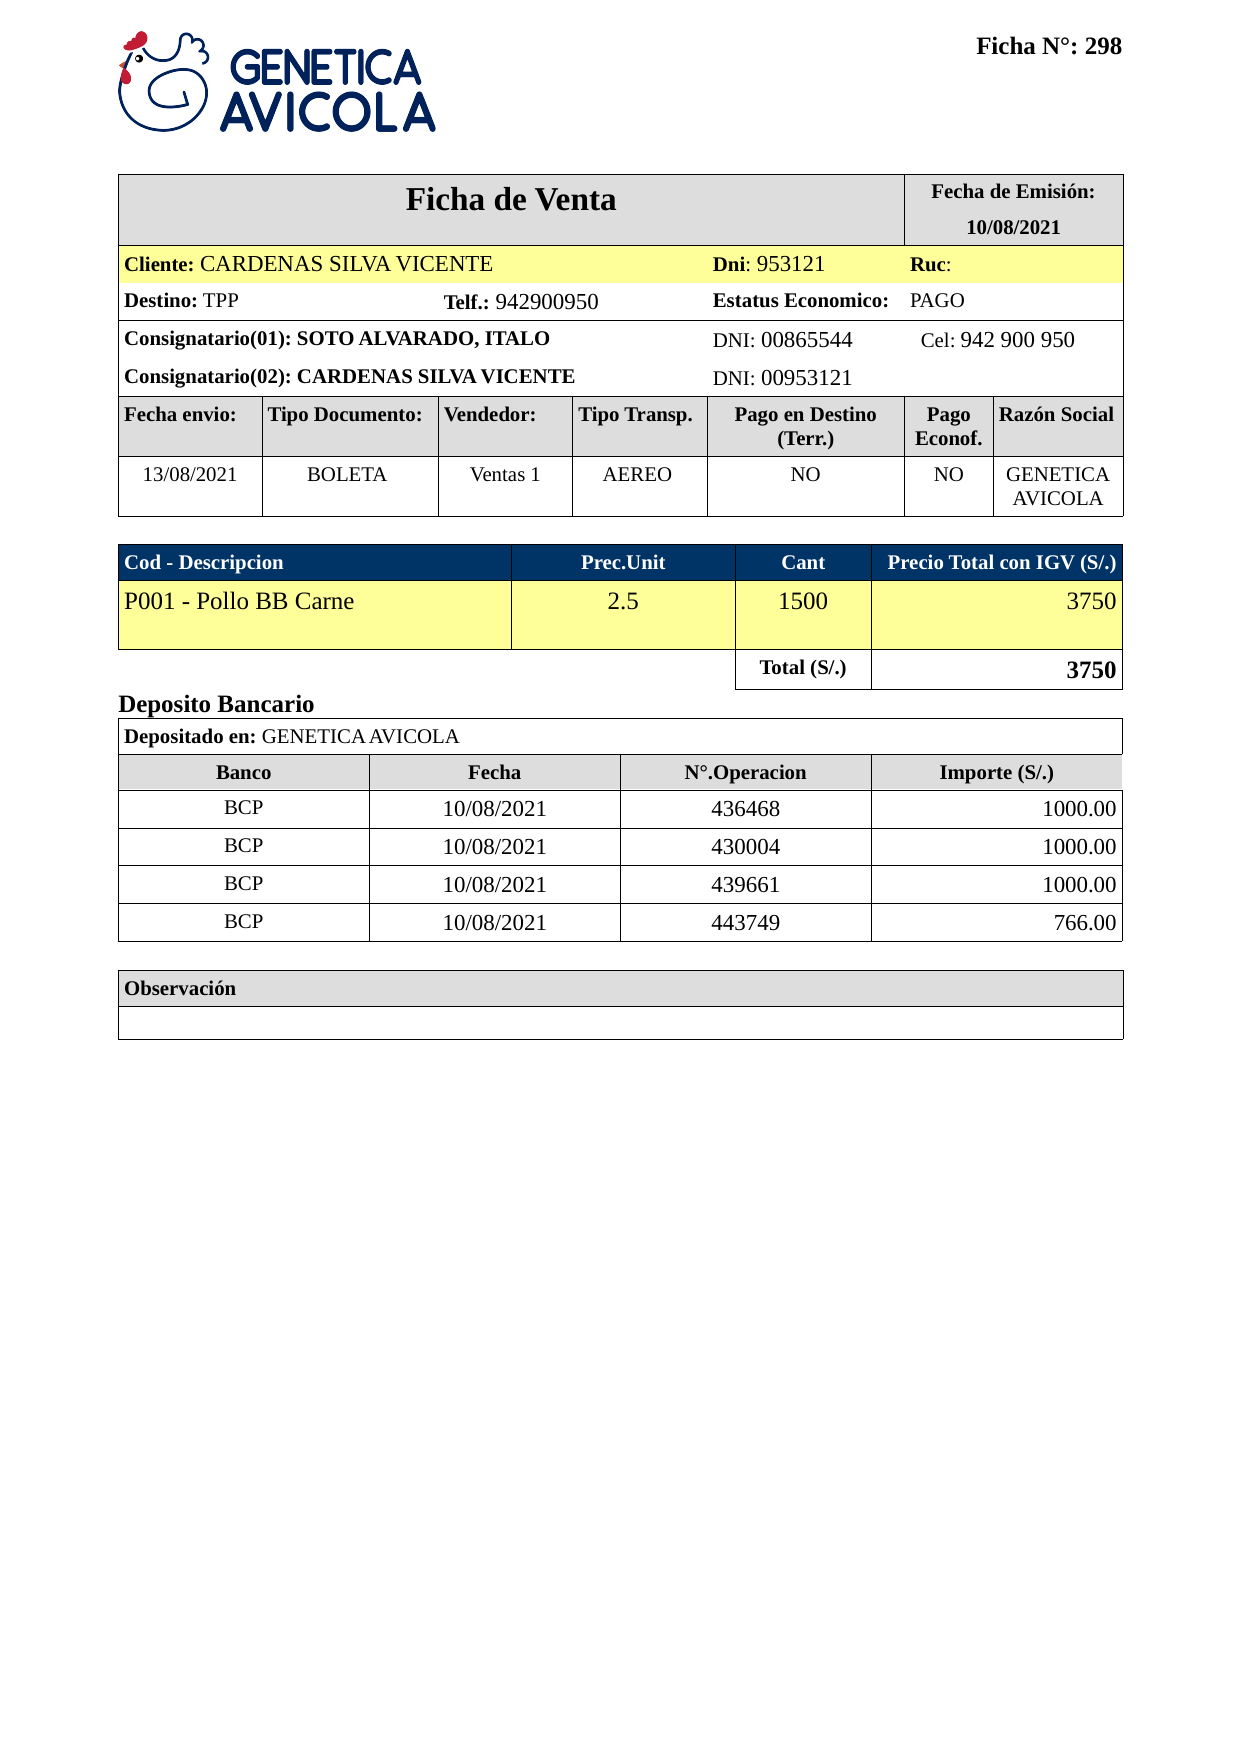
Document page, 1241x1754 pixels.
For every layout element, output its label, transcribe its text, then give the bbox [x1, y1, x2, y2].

table_cell 443749 [621, 904, 871, 941]
table_cell Pago en Destino (Terr.) [708, 397, 904, 456]
table_header Cant [736, 545, 871, 580]
table_cell 430004 [621, 829, 871, 865]
table_cell Razón Social [994, 397, 1123, 456]
table_cell 10/08/2021 [370, 904, 620, 941]
table_cell AEREO [573, 457, 707, 516]
table_cell BCP [119, 866, 369, 903]
table_cell Cliente: CARDENAS SILVA VICENTE [119, 246, 707, 283]
table_cell Ventas 1 [439, 457, 572, 516]
table_cell Consignatario(02): CARDENAS SILVA VICENTE [119, 358, 707, 396]
table_cell N°.Operacion [621, 755, 871, 789]
table_cell 2.5 [512, 581, 735, 649]
picture [118, 31, 436, 132]
table_cell [511, 650, 735, 689]
table_cell Cel: 942 900 950 [915, 321, 1123, 358]
table_cell [119, 1007, 1123, 1039]
table_cell Ruc: [904, 246, 1123, 283]
table_cell 1000.00 [872, 866, 1122, 903]
table_cell Vendedor: [439, 397, 572, 456]
table_cell BCP [119, 829, 369, 865]
table_cell 1500 [736, 581, 871, 649]
table_cell NO [905, 457, 993, 516]
table_cell 10/08/2021 [905, 209, 1123, 245]
table_cell 3750 [872, 650, 1122, 689]
table_cell 10/08/2021 [370, 791, 620, 827]
table_cell 3750 [872, 581, 1122, 649]
table_cell 10/08/2021 [370, 866, 620, 903]
table_cell BCP [119, 791, 369, 827]
table_header Prec.Unit [512, 545, 735, 580]
table_cell NO [708, 457, 904, 516]
table_cell 1000.00 [872, 791, 1122, 827]
table_header Ficha de Venta [119, 175, 904, 245]
table_header Observación [119, 971, 1123, 1006]
table_header Cod - Descripcion [119, 545, 511, 580]
table_header Depositado en: GENETICA AVICOLA [119, 719, 1122, 754]
table_cell Fecha envio: [119, 397, 262, 456]
table_cell Destino: TPP [119, 283, 438, 320]
table_cell Estatus Economico: [707, 283, 904, 320]
text Deposito Bancario [118, 689, 1122, 718]
table_cell Tipo Documento: [263, 397, 438, 456]
table_header Fecha de Emisión: [905, 175, 1123, 209]
table_cell GENETICA AVICOLA [994, 457, 1123, 516]
table_cell Tipo Transp. [573, 397, 707, 456]
table_cell Total (S/.) [736, 650, 871, 689]
table_cell Telf.: 942900950 [438, 283, 707, 320]
table_cell DNI: 00865544 [707, 321, 915, 358]
table_cell Banco [119, 755, 369, 789]
table_cell Consignatario(01): SOTO ALVARADO, ITALO [119, 321, 707, 358]
table_cell PAGO [904, 283, 1123, 320]
table_cell Dni: 953121 [707, 246, 904, 283]
table_cell 13/08/2021 [119, 457, 262, 516]
table_cell 439661 [621, 866, 871, 903]
table_cell 436468 [621, 791, 871, 827]
table_cell DNI: 00953121 [707, 358, 1123, 396]
table_cell 10/08/2021 [370, 829, 620, 865]
table_cell 766.00 [872, 904, 1122, 941]
table_cell Importe (S/.) [872, 755, 1122, 789]
table_header Precio Total con IGV (S/.) [872, 545, 1122, 580]
table_cell BCP [119, 904, 369, 941]
table_cell Fecha [370, 755, 620, 789]
table_cell P001 - Pollo BB Carne [119, 581, 511, 649]
table_cell BOLETA [263, 457, 438, 516]
table_cell 1000.00 [872, 829, 1122, 865]
table_cell Pago Econof. [905, 397, 993, 456]
table_cell [118, 650, 511, 689]
